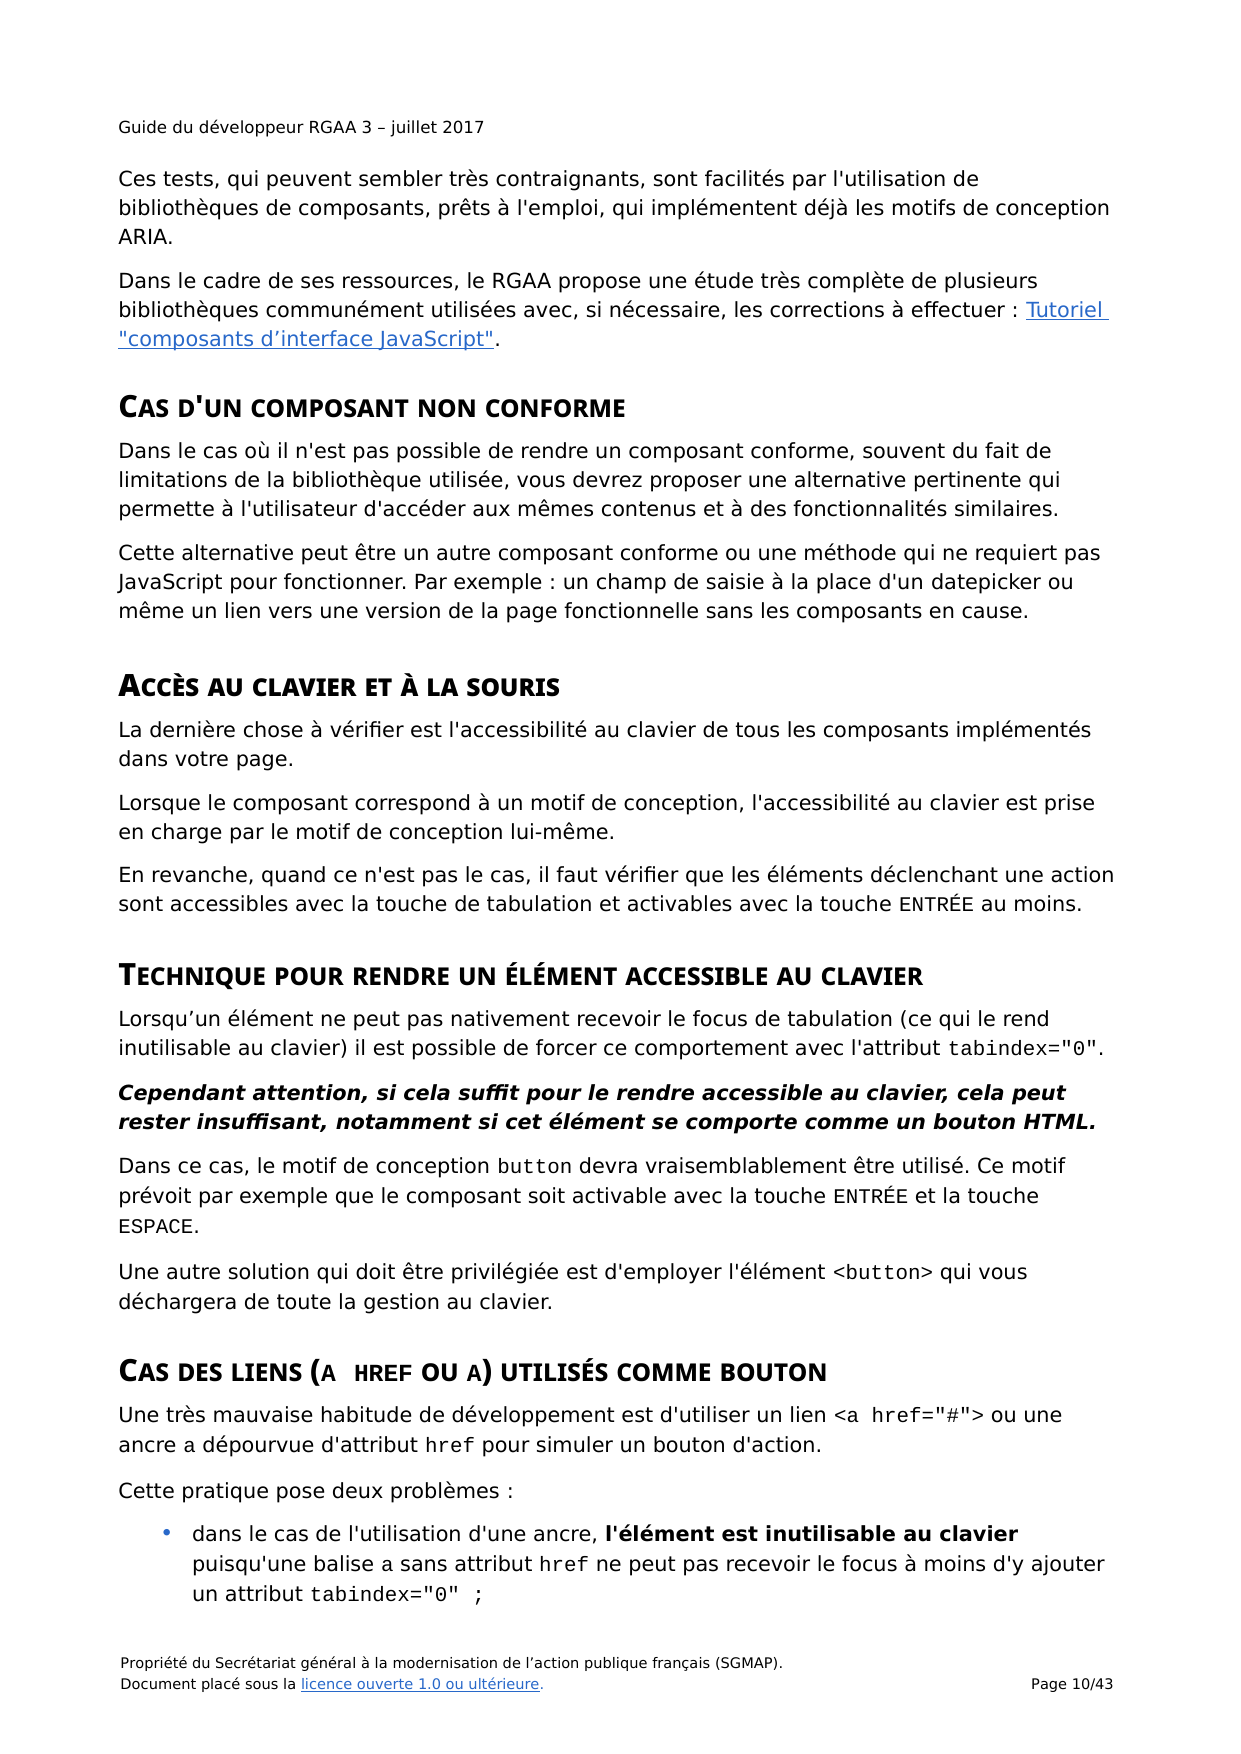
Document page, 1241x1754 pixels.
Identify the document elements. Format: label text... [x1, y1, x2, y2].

text En revanche, quand ce n'est pas le cas, il faut vérifier que les éléments déclenchant une action sont accessibles avec la touche de tabulation et activables avec la touche ENTRÉE au moins. [118, 863, 1122, 918]
text Dans le cadre de ses ressources, le RGAA propose une étude très complète de plusieurs bibliothèques communément utilisées avec, si nécessaire, les corrections à effectuer : Tutoriel "composants d’interface JavaScript". [118, 269, 1122, 351]
text Dans le cas où il n'est pas possible de rendre un composant conforme, souvent du fait de limitations de la bibliothèque utilisée, vous devrez proposer une alternative pertinente qui permette à l'utilisateur d'accéder aux mêmes contenus et à des fonctionnalités similaires. [118, 439, 1122, 522]
text Une autre solution qui doit être privilégiée est d'employer l'élément <button> qui vous déchargera de toute la gestion au clavier. [118, 1260, 1122, 1314]
text La dernière chose à vérifier est l'accessibilité au clavier de tous les composants implémentés dans votre page. [118, 718, 1122, 771]
list dans le cas de l'utilisation d'une ancre, l'élément est inutilisable au clavier puisqu'une balise a sans attribut href ne peut pas recevoir le focus à moins d'y ajouter un attribut tabindex="0" ; [162, 1522, 1122, 1608]
text Ces tests, qui peuvent sembler très contraignants, sont facilités par l'utilisation de bibliothèques de composants, prêts à l'emploi, qui implémentent déjà les motifs de conception ARIA. [118, 167, 1122, 249]
text Une très mauvaise habitude de développement est d'utiliser un lien <a href="#"> ou une ancre a dépourvue d'attribut href pour simuler un bouton d'action. [118, 1403, 1122, 1459]
text Cette pratique pose deux problèmes : [118, 1479, 1122, 1503]
text Dans ce cas, le motif de conception button devra vraisemblablement être utilisé. Ce motif prévoit par exemple que le composant soit activable avec la touche ENTRÉE et la touche ESPACE. [118, 1154, 1122, 1240]
text Lorsque le composant correspond à un motif de conception, l'accessibilité au clavier est prise en charge par le motif de conception lui-même. [118, 791, 1122, 844]
text Cette alternative peut être un autre composant conforme ou une méthode qui ne requiert pas JavaScript pour fonctionner. Par exemple : un champ de saisie à la place d'un datepicker ou même un lien vers une version de la page fonctionnelle sans les composants en cause. [118, 541, 1122, 623]
text Cependant attention, si cela suffit pour le rendre accessible au clavier, cela peut rester insuffisant, notamment si cet élément se comporte comme un bouton HTML. [118, 1081, 1122, 1134]
subtitle Accès au clavier et à la souris [118, 664, 1122, 706]
subtitle Cas d'un composant non conforme [118, 385, 1122, 427]
text Lorsqu’un élément ne peut pas nativement recevoir le focus de tabulation (ce qui le rend inutilisable au clavier) il est possible de forcer ce comportement avec l'attribut tabindex="0". [118, 1007, 1122, 1061]
subtitle Technique pour rendre un élément accessible au clavier [118, 952, 1122, 994]
subtitle Cas des liens (a href ou a) utilisés comme bouton [118, 1348, 1122, 1390]
